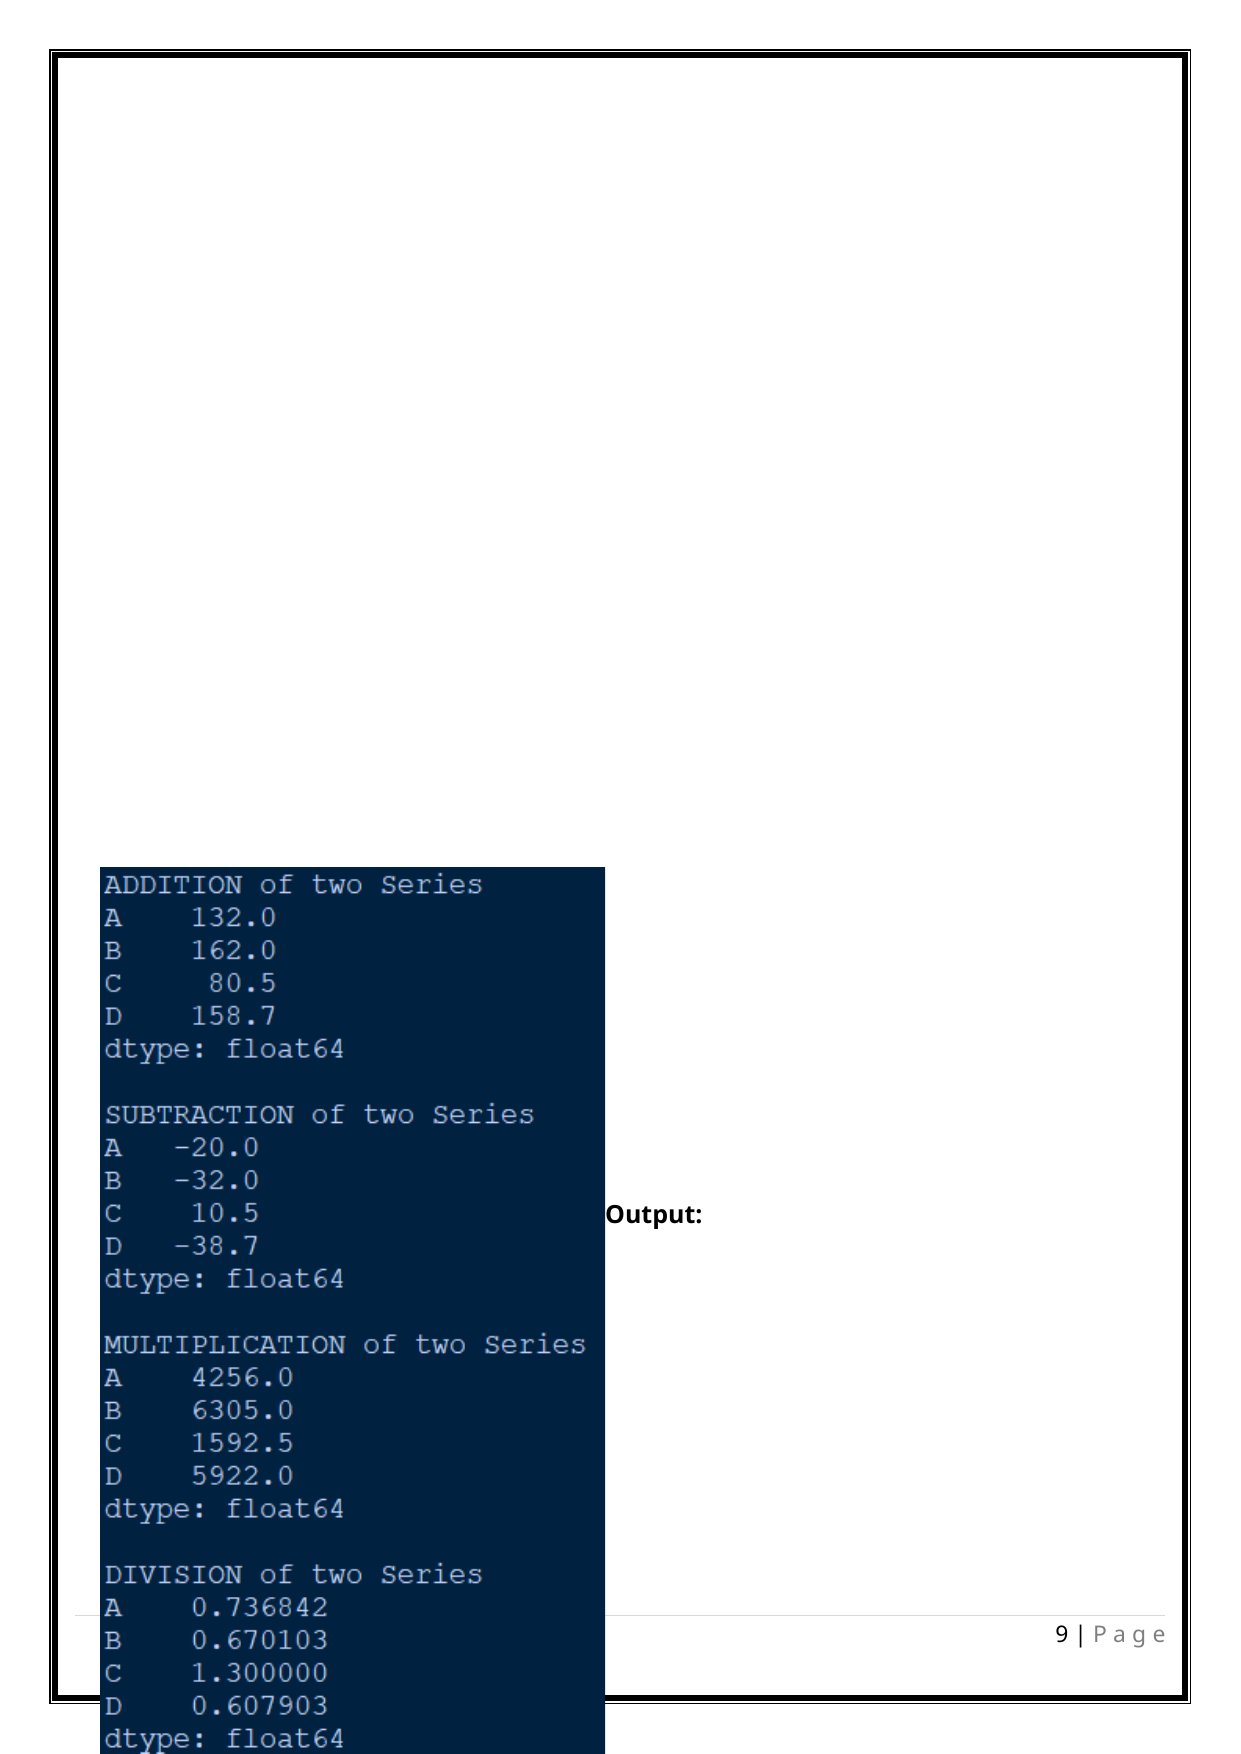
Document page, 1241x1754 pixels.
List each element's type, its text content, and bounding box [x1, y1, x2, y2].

text [75, 1197, 100, 1231]
text Output: [606, 1197, 1165, 1231]
picture [100, 867, 606, 1754]
